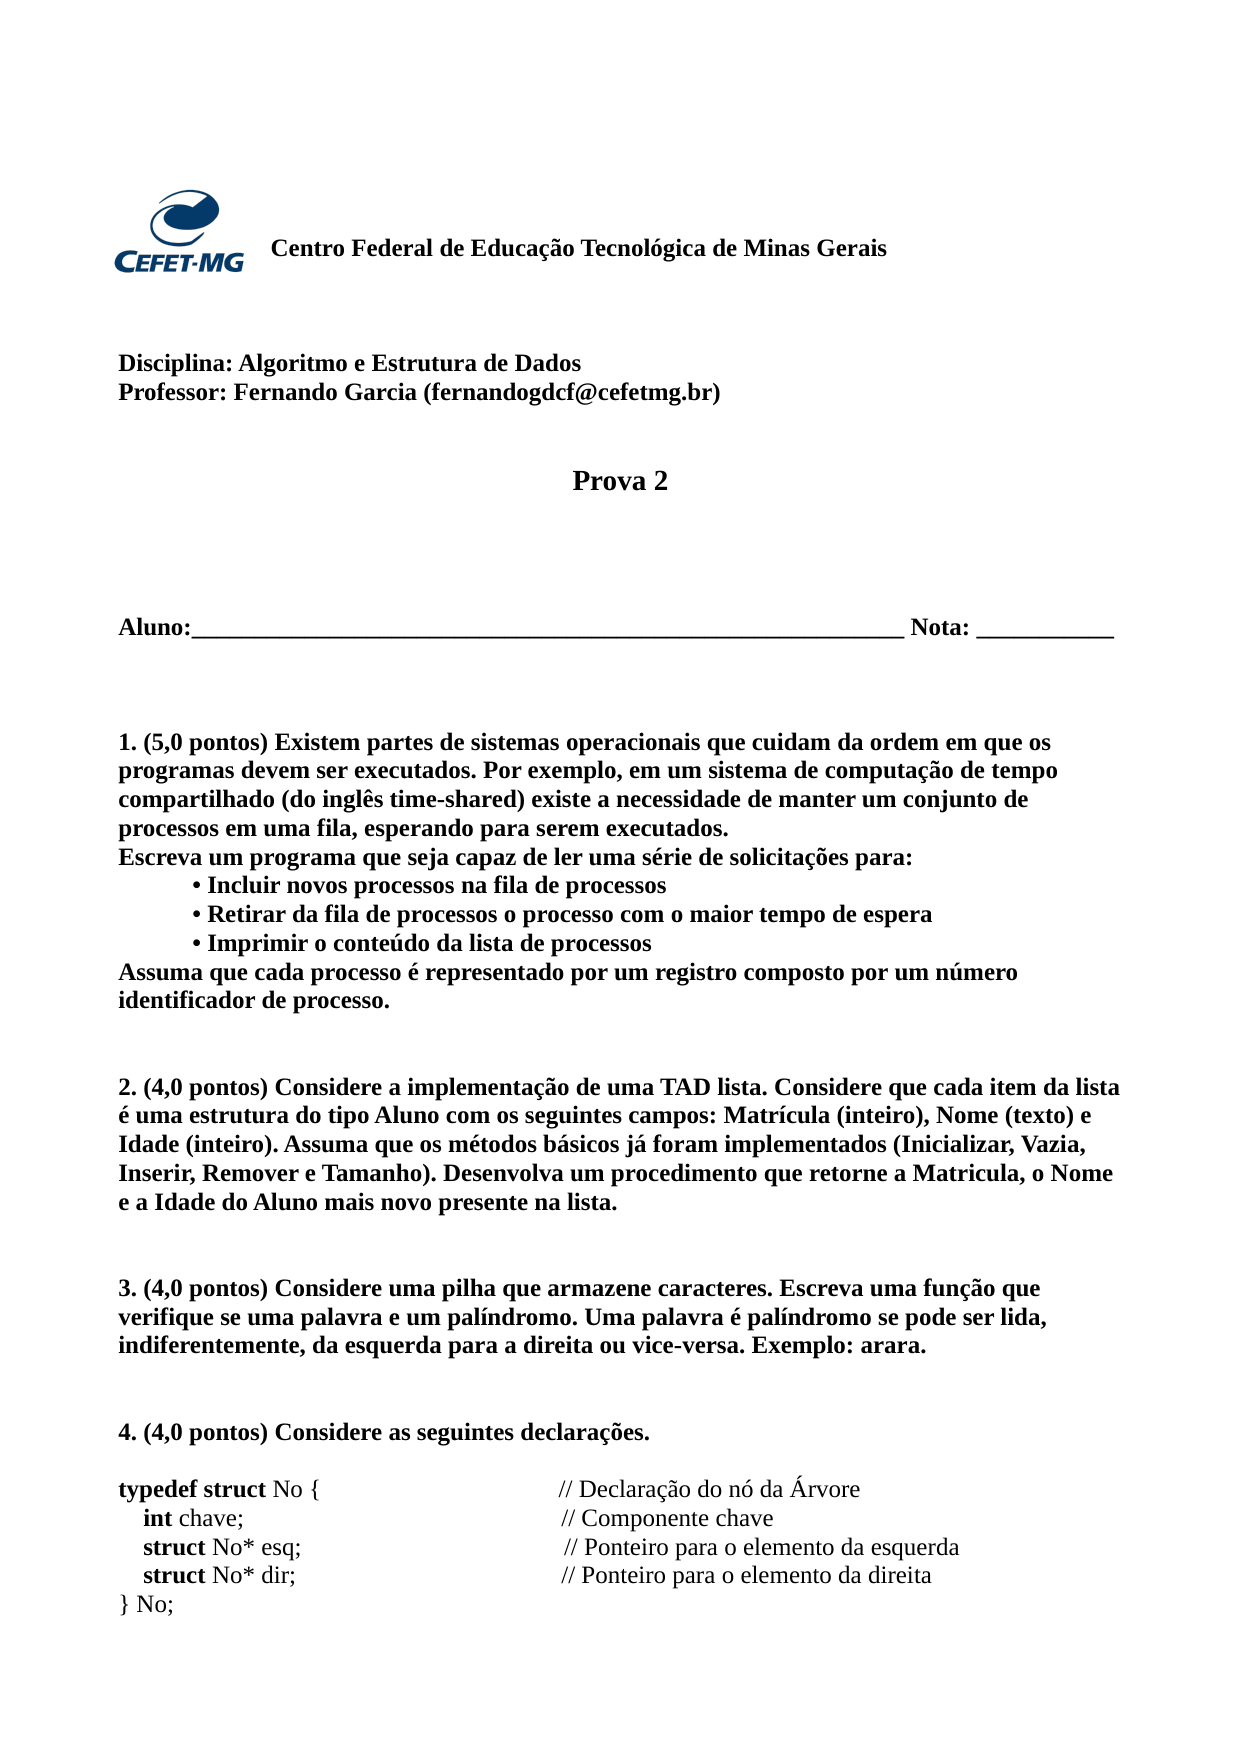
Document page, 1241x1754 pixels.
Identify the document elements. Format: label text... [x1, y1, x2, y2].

text • Imprimir o conteúdo da lista de processos [118, 928, 1122, 957]
text Aluno:_________________________________________________________ Nota: ___________ [118, 612, 1122, 640]
text • Retirar da fila de processos o processo com o maior tempo de espera [118, 899, 1122, 928]
text typedef struct No { // Declaração do nó da Árvore [118, 1474, 1122, 1503]
text Escreva um programa que seja capaz de ler uma série de solicitações para: [118, 842, 1122, 870]
text } No; [118, 1589, 1122, 1618]
text Professor: Fernando Garcia (fernandogdcf@cefetmg.br) [118, 377, 1122, 406]
text struct No* dir; // Ponteiro para o elemento da direita [118, 1560, 1122, 1589]
text 2. (4,0 pontos) Considere a implementação de uma TAD lista. Considere que cada item da lista é uma estrutura do tipo Aluno com os seguintes campos: Matrícula (inteiro), Nome (texto) e Idade (inteiro). Assuma que os métodos básicos já foram implementados (Inicializar, Vazia, Inserir, Remover e Tamanho). Desenvolva um procedimento que retorne a Matricula, o Nome e a Idade do Aluno mais novo presente na lista. [118, 1072, 1122, 1215]
text Prova 2 [118, 463, 1122, 497]
text int chave; // Componente chave [118, 1503, 1122, 1532]
text Centro Federal de Educação Tecnológica de Minas Gerais [246, 233, 1122, 262]
text • Incluir novos processos na fila de processos [118, 870, 1122, 899]
text Assuma que cada processo é representado por um registro composto por um número identificador de processo. [118, 957, 1122, 1014]
text 4. (4,0 pontos) Considere as seguintes declarações. [118, 1417, 1122, 1445]
text 1. (5,0 pontos) Existem partes de sistemas operacionais que cuidam da ordem em que os programas devem ser executados. Por exemplo, em um sistema de computação de tempo compartilhado (do inglês time-shared) existe a necessidade de manter um conjunto de processos em uma fila, esperando para serem executados. [118, 727, 1122, 842]
text 3. (4,0 pontos) Considere uma pilha que armazene caracteres. Escreva uma função que verifique se uma palavra e um palíndromo. Uma palavra é palíndromo se pode ser lida, indiferentemente, da esquerda para a direita ou vice-versa. Exemplo: arara. [118, 1273, 1122, 1359]
picture [113, 167, 246, 300]
text Disciplina: Algoritmo e Estrutura de Dados [118, 348, 1122, 377]
text struct No* esq; // Ponteiro para o elemento da esquerda [118, 1532, 1122, 1560]
